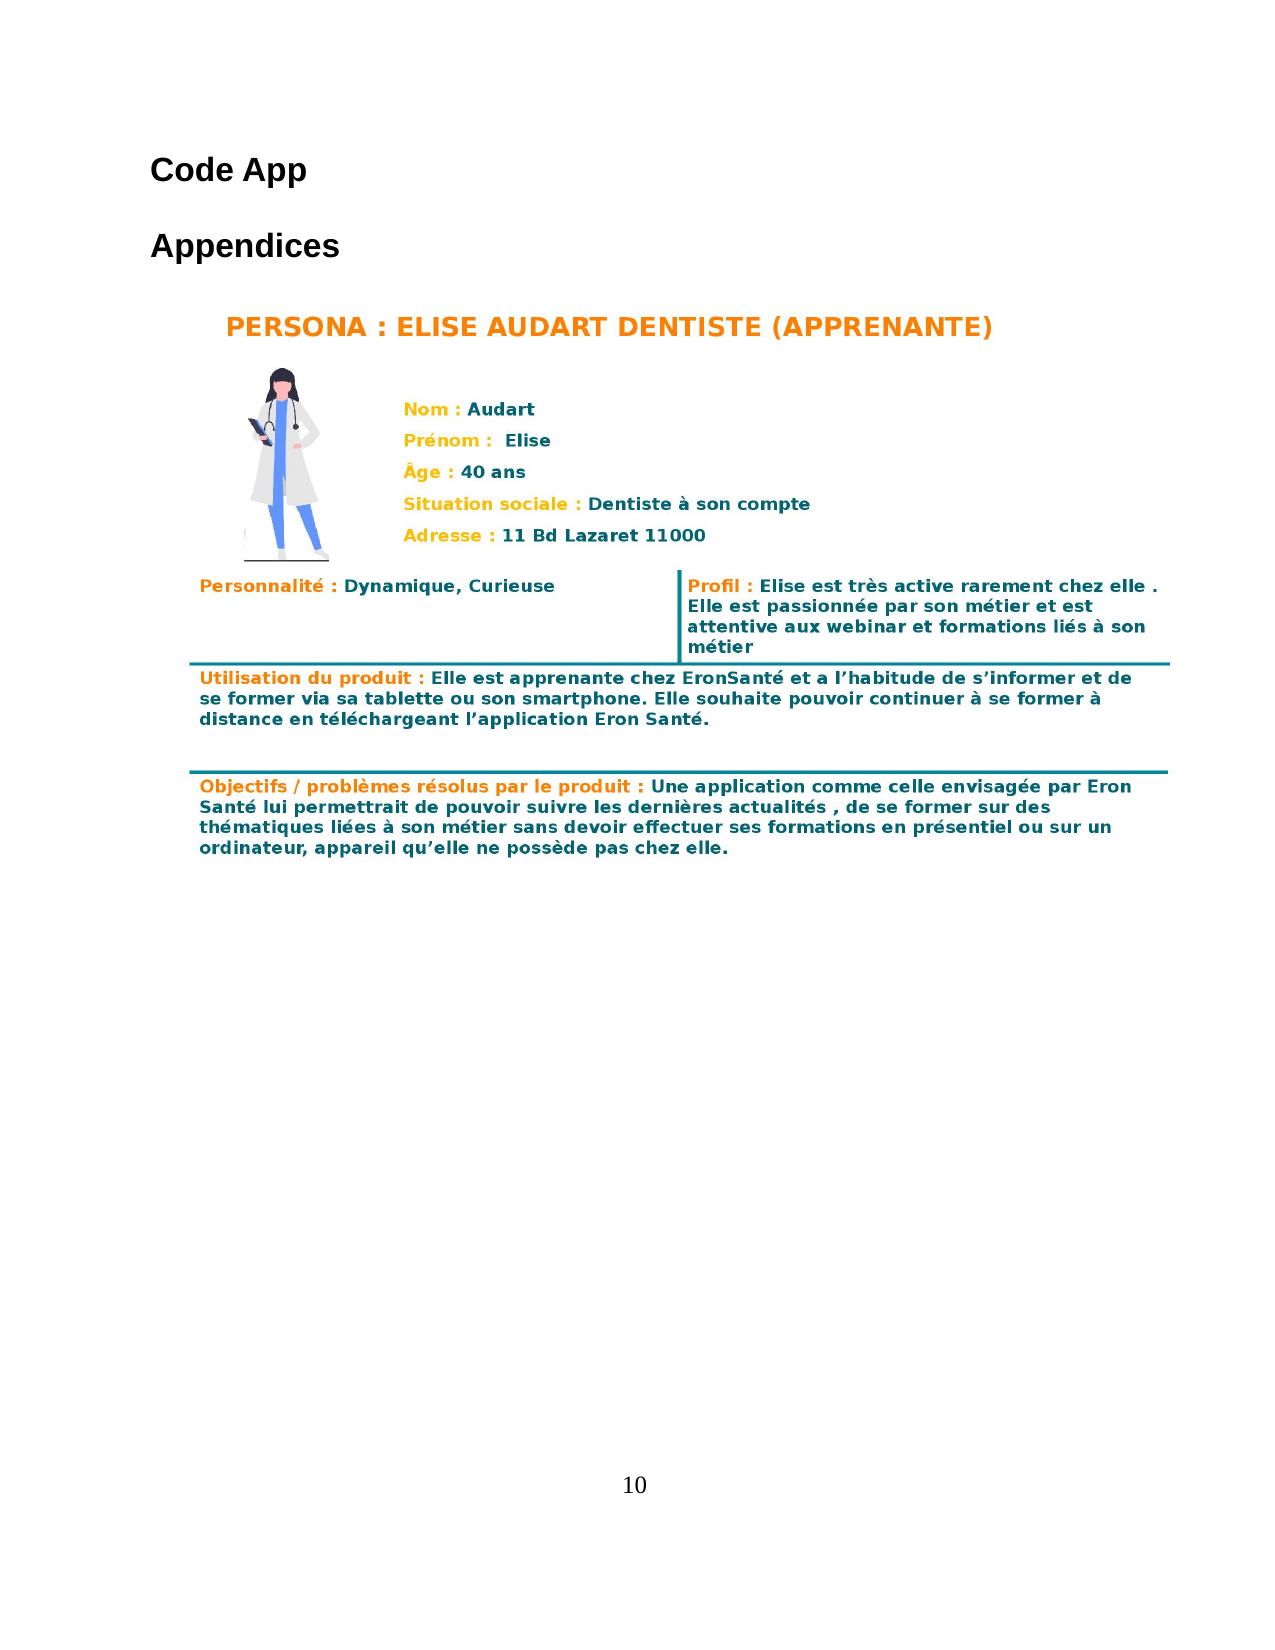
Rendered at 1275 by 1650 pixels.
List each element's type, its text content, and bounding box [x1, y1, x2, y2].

subtitle Appendices [150, 226, 1125, 265]
subtitle Code App [150, 150, 1125, 189]
picture [150, 286, 1207, 881]
